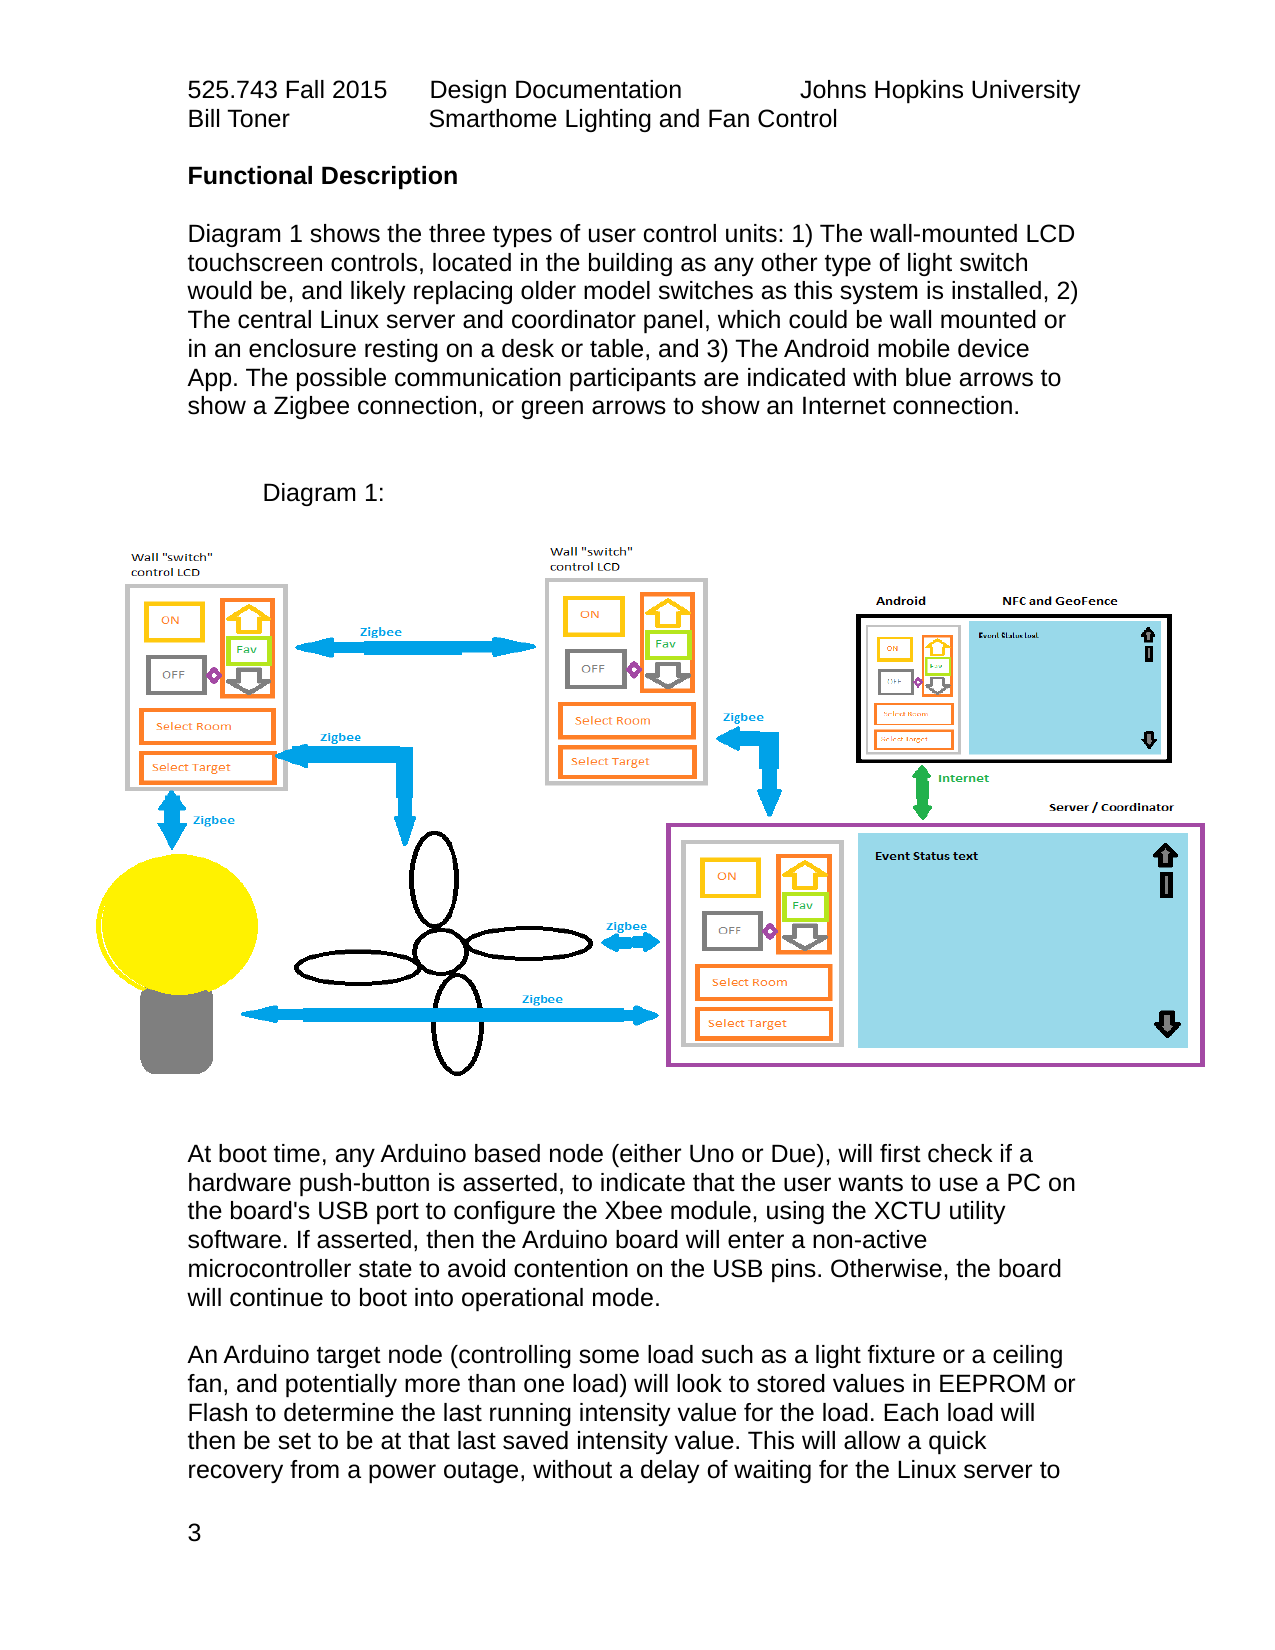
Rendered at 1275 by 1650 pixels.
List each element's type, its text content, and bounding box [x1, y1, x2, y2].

text At boot time, any Arduino based node (either Uno or Due), will first check if a hardware push-button is asserted, to indicate that the user wants to use a PC on the board's USB port to configure the Xbee module, using the XCTU utility software. If asserted, then the Arduino board will enter a non-active microcontroller state to avoid contention on the USB pins. Otherwise, the board will continue to boot into operational mode. [187, 1139, 1087, 1311]
text Diagram 1 shows the three types of user control units: 1) The wall-mounted LCD touchscreen controls, located in the building as any other type of light switch would be, and likely replacing older model switches as this system is installed, 2) The central Linux server and coordinator panel, which could be wall mounted or in an enclosure resting on a desk or table, and 3) The Android mobile device App. The possible communication participants are indicated with blue arrows to show a Zigbee connection, or green arrows to show an Internet connection. [187, 219, 1087, 420]
text An Arduino target node (controlling some load such as a light fixture or a ceiling fan, and potentially more than one load) will look to stored values in EEPROM or Flash to determine the last running intensity value for the load. Each load will then be set to be at that last saved intensity value. This will allow a quick recovery from a power outage, without a delay of waiting for the Linux server to [187, 1340, 1087, 1484]
text Functional Description [187, 161, 1087, 190]
text Diagram 1: [187, 477, 1087, 506]
picture [73, 540, 1213, 1082]
